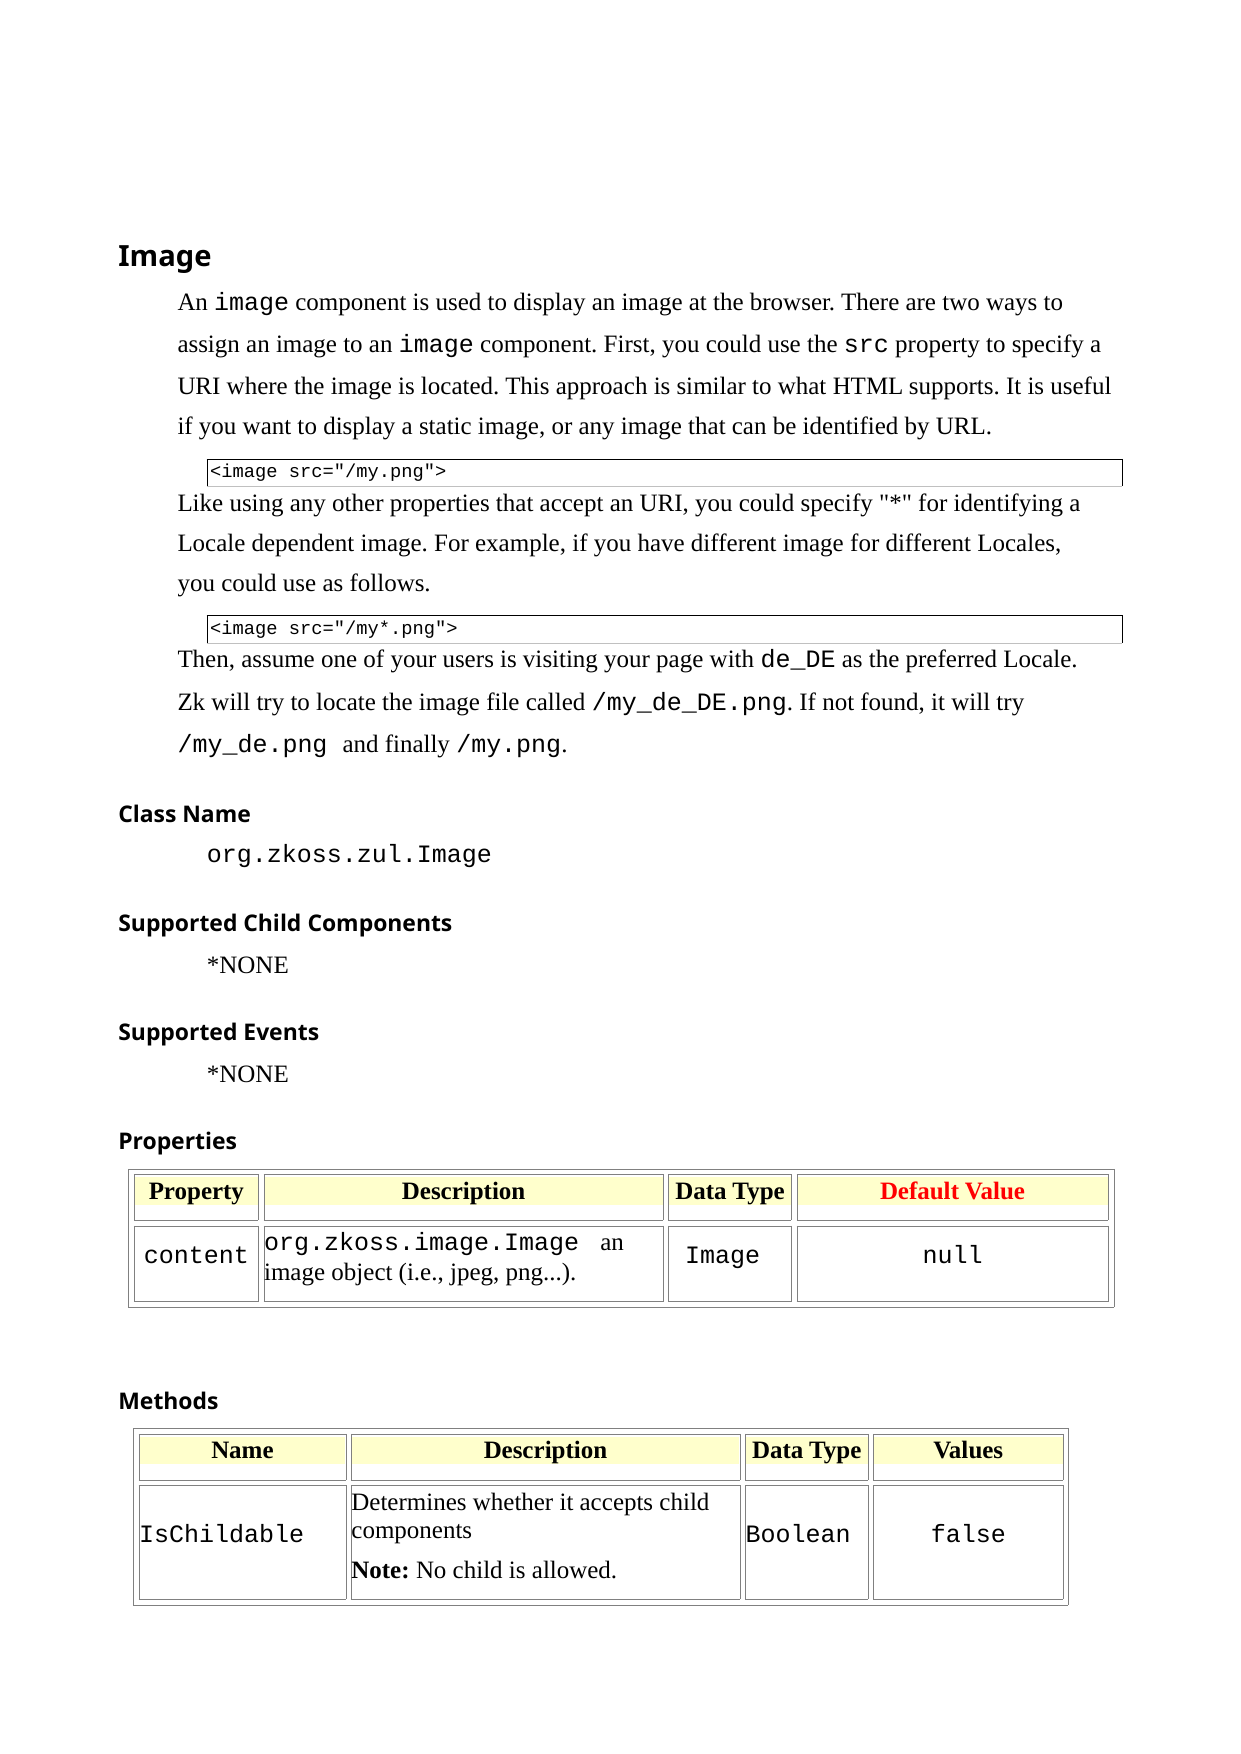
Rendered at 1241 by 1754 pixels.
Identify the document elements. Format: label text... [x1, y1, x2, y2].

table_header Property [131, 1170, 261, 1220]
subtitle Supported Child Components [118, 907, 1122, 938]
table_header Values [871, 1429, 1066, 1480]
text *NONE [207, 1060, 1122, 1087]
table_cell IsChildable [136, 1480, 348, 1599]
table_header Description [348, 1429, 742, 1480]
text org.zkoss.zul.Image [207, 841, 1122, 869]
table_cell Image [666, 1220, 794, 1301]
table_cell content [131, 1220, 261, 1301]
subtitle Supported Events [118, 1016, 1122, 1047]
text /my_de.png and finally /my.png. [177, 730, 1122, 760]
table_header Default Value [794, 1170, 1111, 1220]
subtitle Properties [118, 1125, 1122, 1156]
subtitle Class Name [118, 797, 1122, 829]
text Then, assume one of your users is visiting your page with de_DE as the preferred Locale. [177, 646, 1122, 675]
text Locale dependent image. For example, if you have different image for different Locales, [177, 529, 1122, 557]
text if you want to display a static image, or any image that can be identified by URL. [177, 412, 1122, 440]
text URI where the image is located. This approach is similar to what HTML supports. It is useful [177, 372, 1122, 400]
text <image src="/my.png"> [208, 460, 1122, 486]
text Like using any other properties that accept an URI, you could specify "*" for identifying a [177, 489, 1122, 517]
table_cell null [794, 1220, 1111, 1301]
table_cell false [871, 1480, 1066, 1599]
table_cell org.zkoss.image.Image an image object (i.e., jpeg, png...). [261, 1220, 666, 1301]
text An image component is used to display an image at the browser. There are two ways to [177, 288, 1122, 317]
table_header Data Type [666, 1170, 794, 1220]
text you could use as follows. [177, 569, 1122, 597]
subtitle Image [118, 236, 1122, 275]
table_cell Determines whether it accepts child components Note: No child is allowed. [348, 1480, 742, 1599]
text assign an image to an image component. First, you could use the src property to specify a [177, 330, 1122, 360]
text *NONE [207, 951, 1122, 978]
table_header Name [136, 1429, 348, 1480]
table_cell Boolean [743, 1480, 871, 1599]
table_header Description [261, 1170, 666, 1220]
table_header Data Type [743, 1429, 871, 1480]
text <image src="/my*.png"> [208, 616, 1122, 643]
text Zk will try to locate the image file called /my_de_DE.png. If not found, it will try [177, 688, 1122, 718]
subtitle Methods [118, 1384, 1122, 1416]
